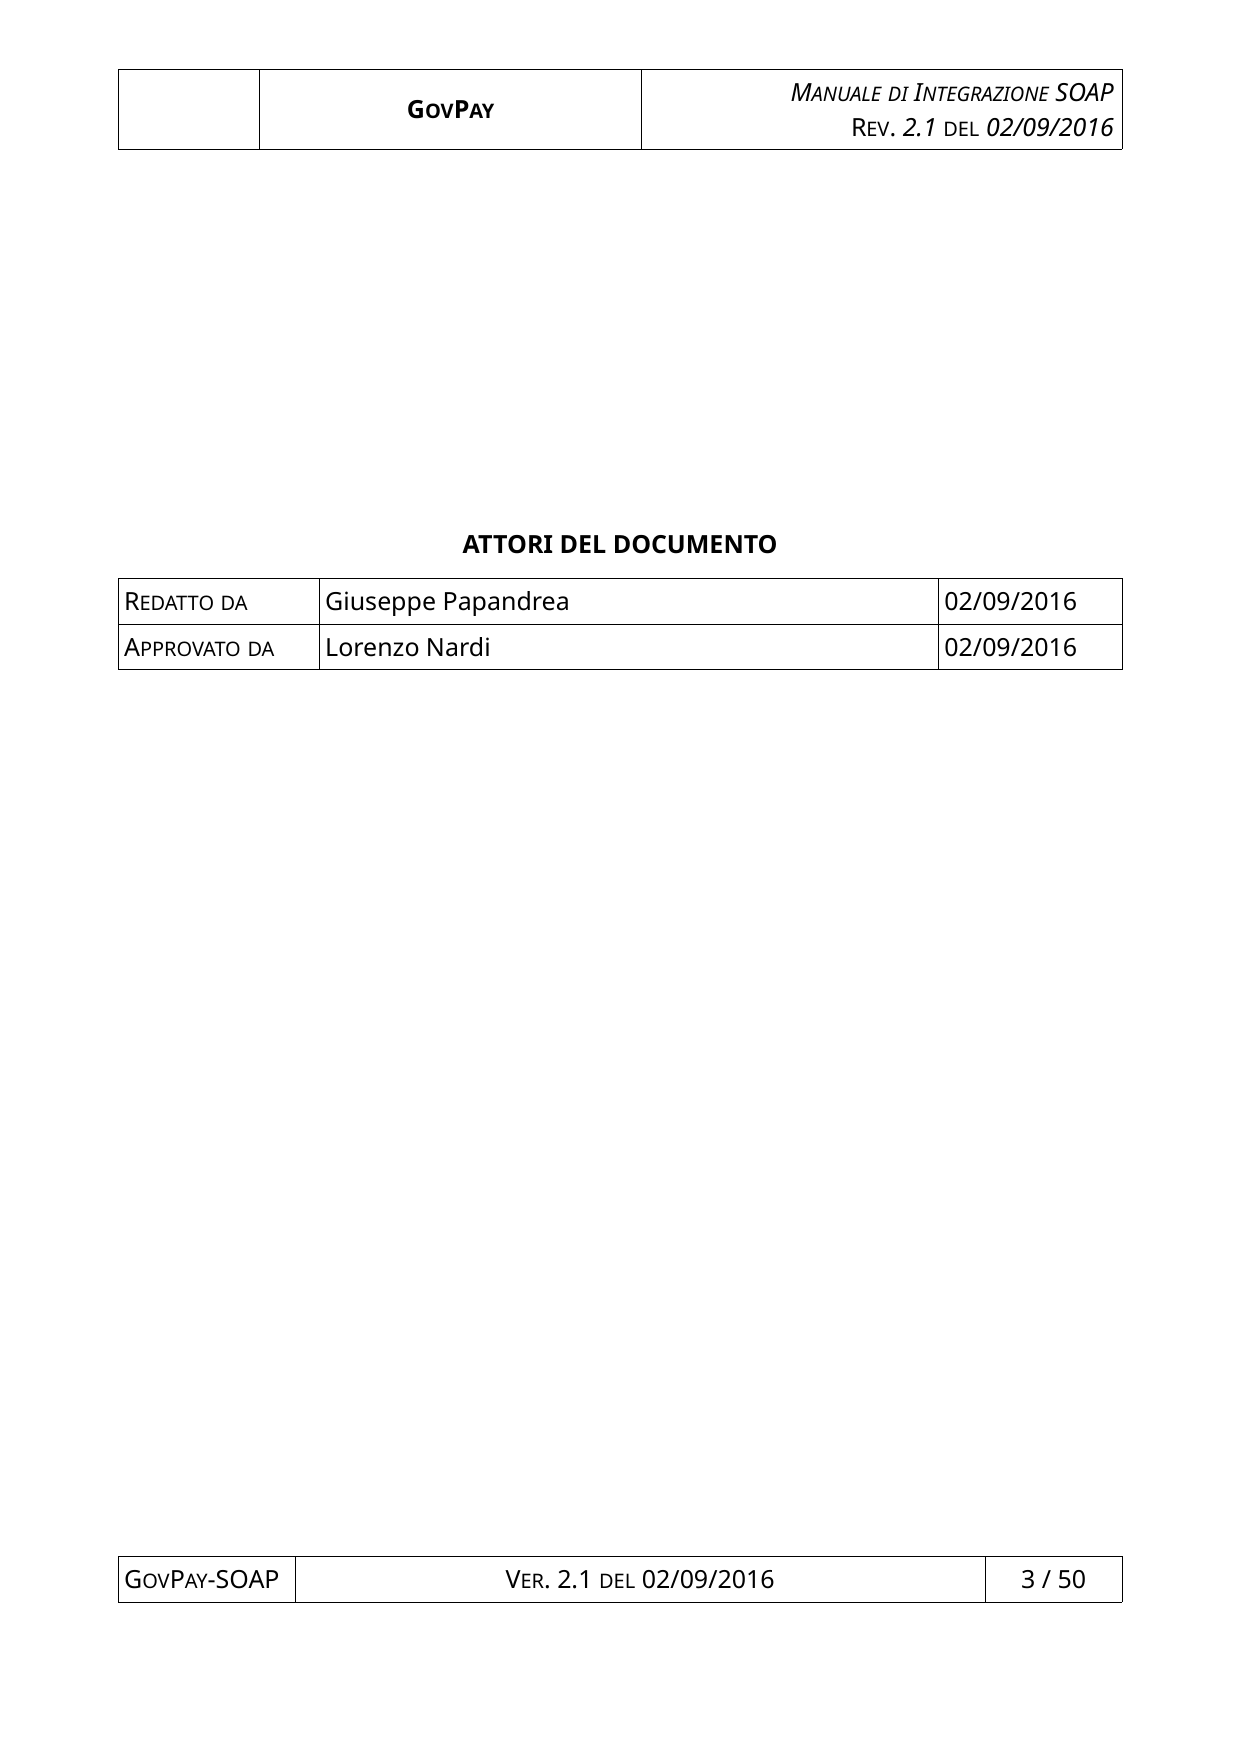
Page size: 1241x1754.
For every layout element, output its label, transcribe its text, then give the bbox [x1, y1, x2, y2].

table_cell Approvato da [119, 625, 319, 669]
table_header 02/09/2016 [939, 579, 1122, 624]
table_header Giuseppe Papandrea [320, 579, 938, 624]
table_cell 02/09/2016 [939, 625, 1122, 669]
text ATTORI DEL DOCUMENTO [118, 527, 1122, 561]
table_header Redatto da [119, 579, 319, 624]
table_cell Lorenzo Nardi [320, 625, 938, 669]
